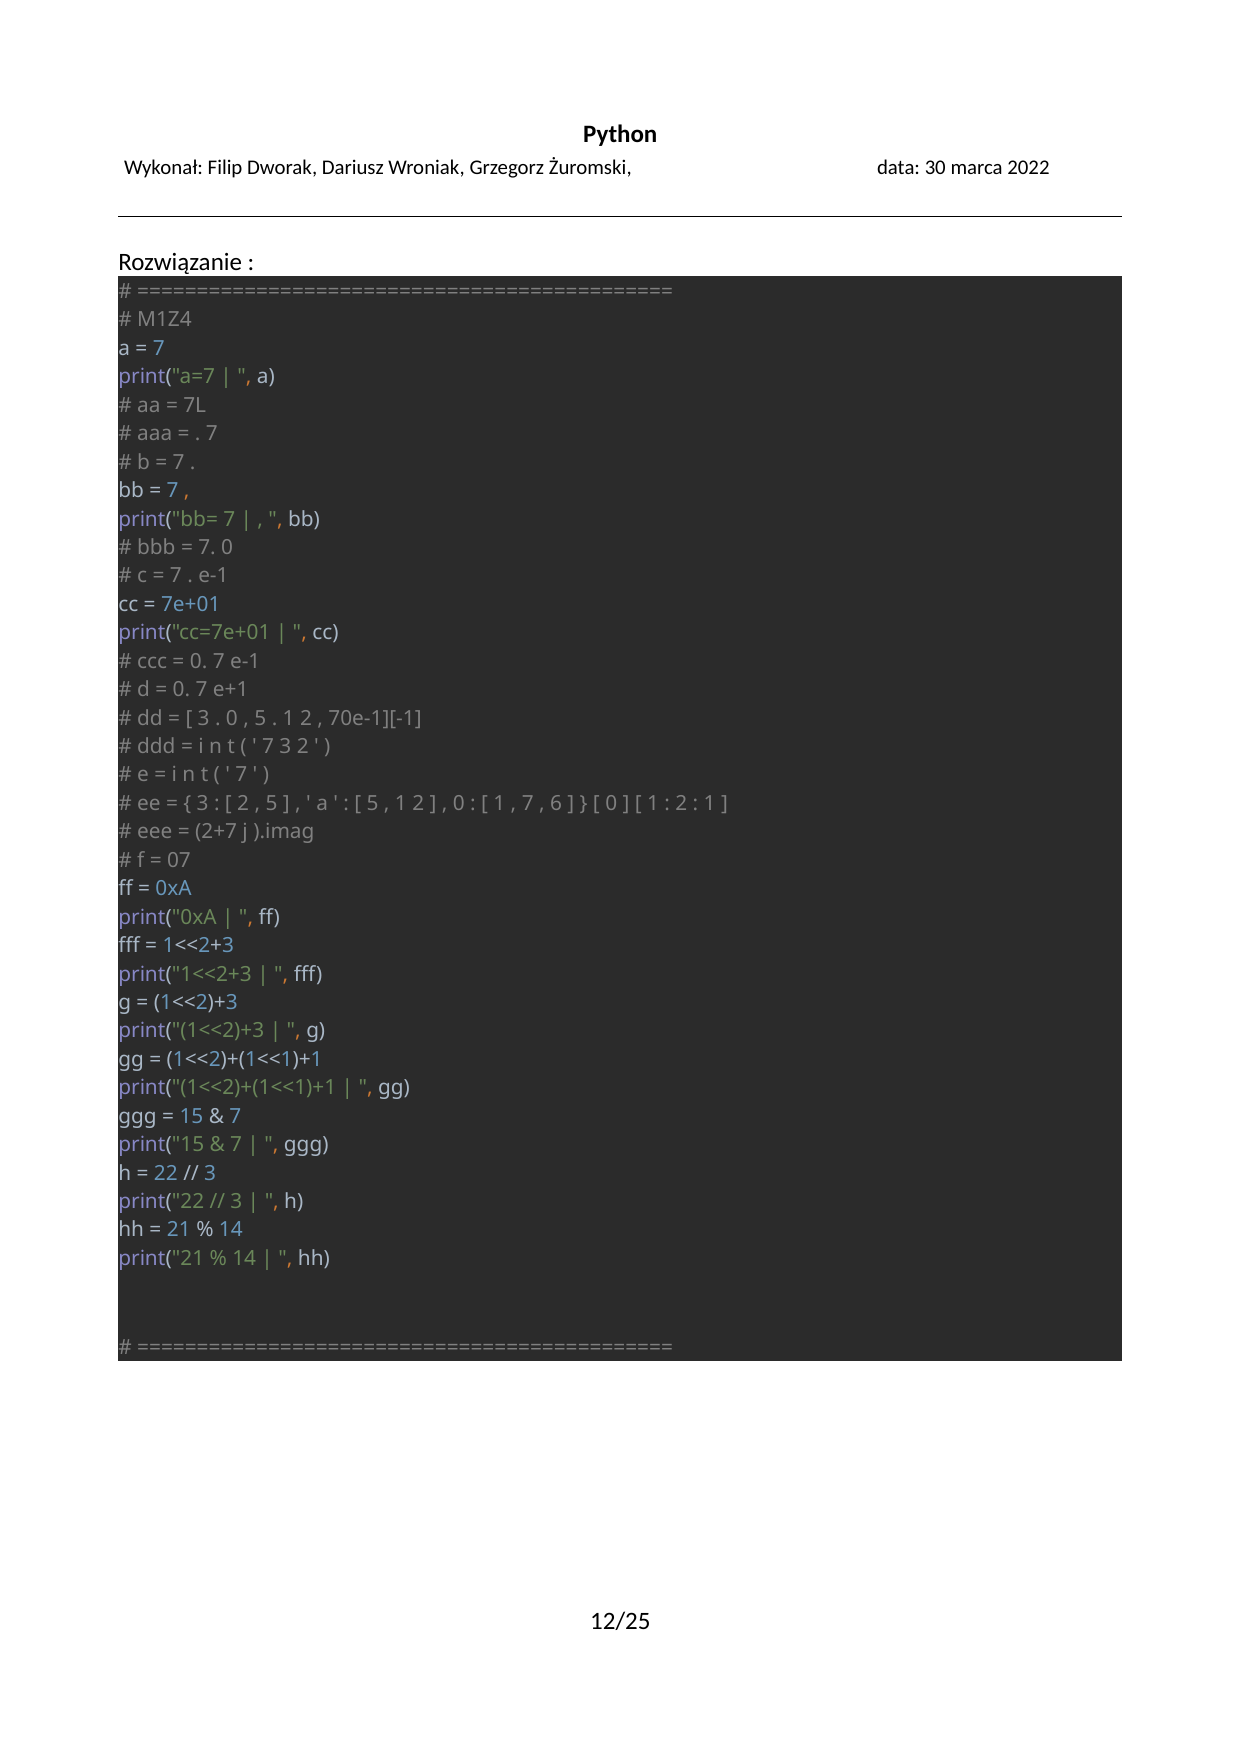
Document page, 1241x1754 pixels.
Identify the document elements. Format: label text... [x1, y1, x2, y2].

text Rozwiązanie : [118, 246, 1122, 276]
text # ============================================= # M1Z4 a = 7 print("a=7 | ", a) # aa = 7L # aaa = . 7 # b = 7 . bb = 7 , print("bb= 7 | , ", bb) # bbb = 7. 0 # c = 7 . e-1 cc = 7e+01 print("cc=7e+01 | ", cc) # ccc = 0. 7 e-1 # d = 0. 7 e+1 # dd = [ 3 . 0 , 5 . 1 2 , 70e-1][-1] # ddd = i n t ( ' 7 3 2 ' ) # e = i n t ( ' 7 ' ) # ee = { 3 : [ 2 , 5 ] , ' a ' : [ 5 , 1 2 ] , 0 : [ 1 , 7 , 6 ] } [ 0 ] [ 1 : 2 : 1 ] # eee = (2+7 j ).imag # f = 07 ff = 0xA print("0xA | ", ff) fff = 1<<2+3 print("1<<2+3 | ", fff) g = (1<<2)+3 print("(1<<2)+3 | ", g) gg = (1<<2)+(1<<1)+1 print("(1<<2)+(1<<1)+1 | ", gg) ggg = 15 & 7 print("15 & 7 | ", ggg) h = 22 // 3 print("22 // 3 | ", h) hh = 21 % 14 print("21 % 14 | ", hh) # ============================================= [118, 276, 1122, 1361]
